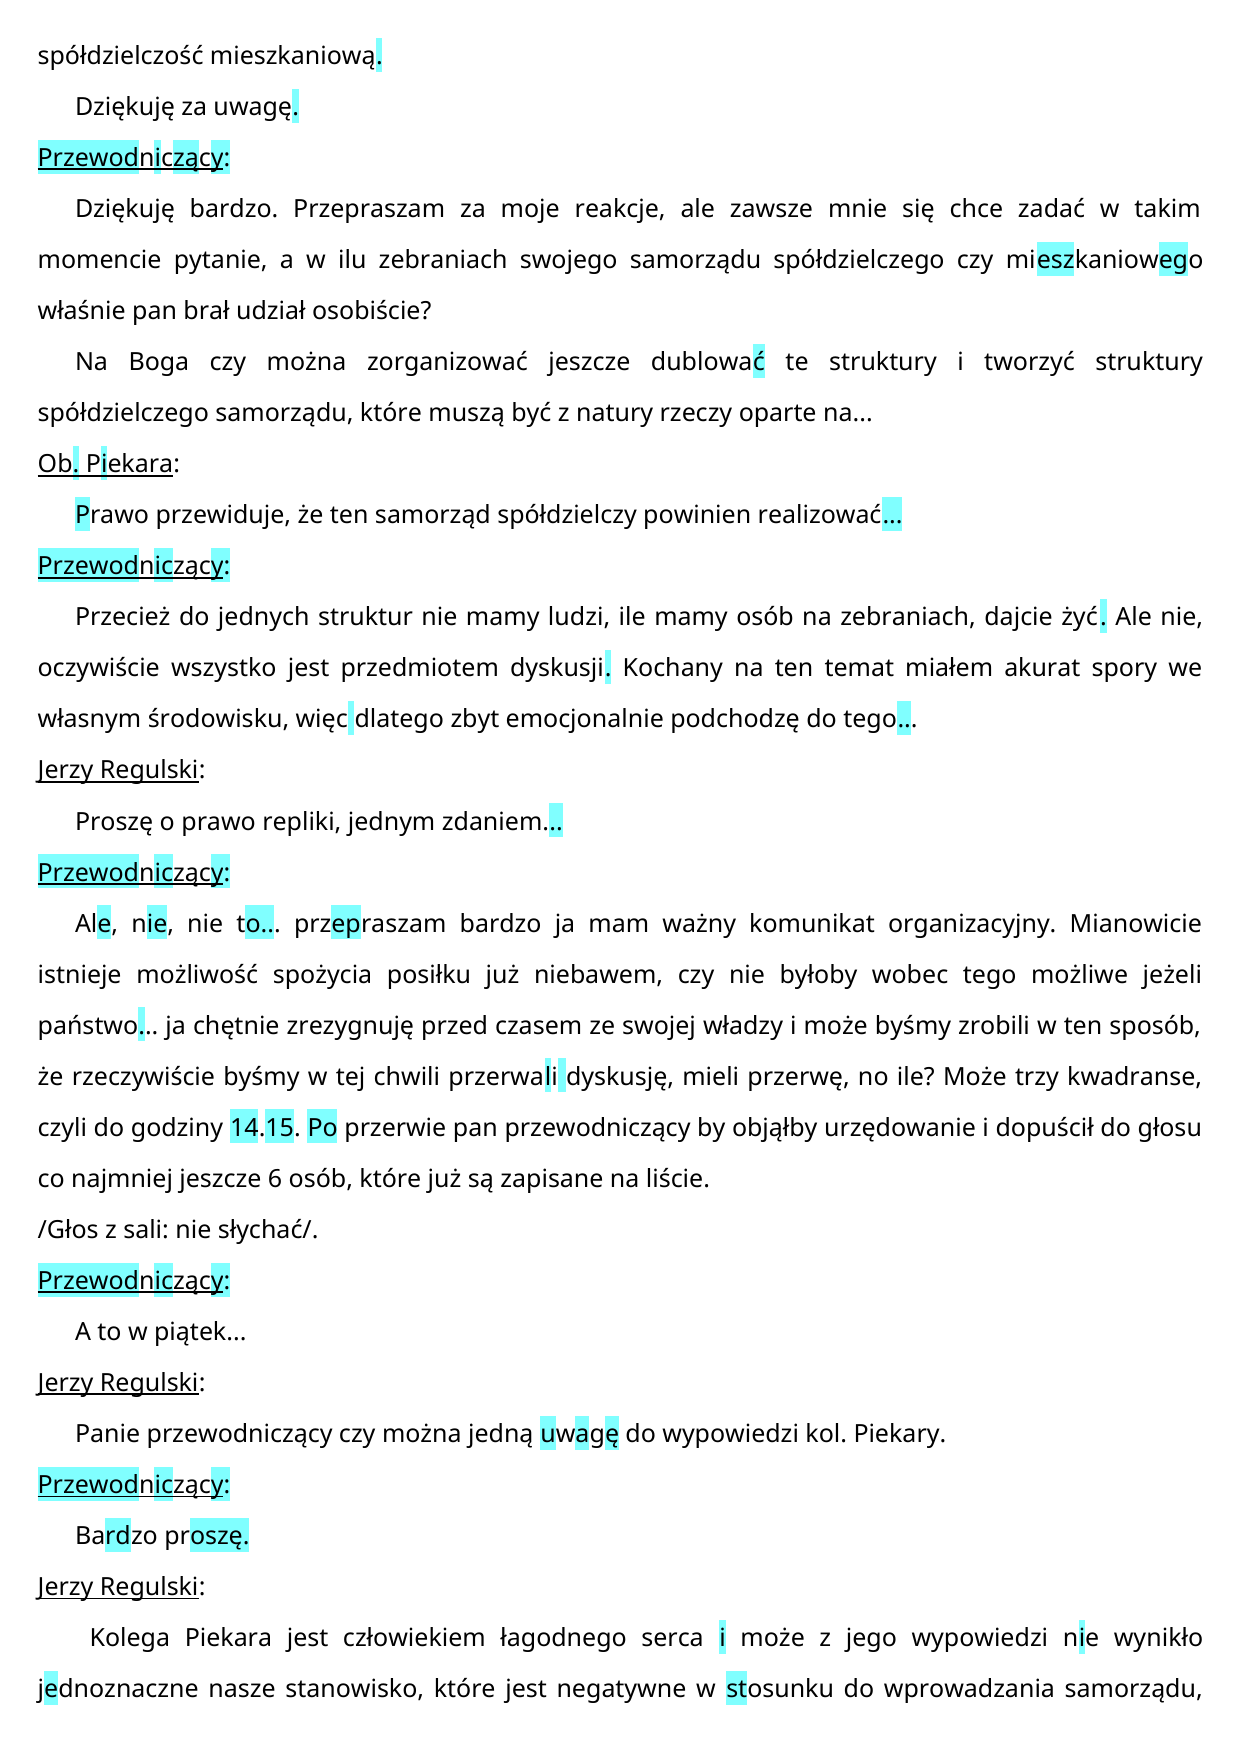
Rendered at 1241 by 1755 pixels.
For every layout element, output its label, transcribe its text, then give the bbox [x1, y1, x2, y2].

text Jerzy Regulski: [37, 752, 1203, 786]
text Prawo przewiduje, że ten samorząd spółdzielczy powinien realizować... [37, 497, 1203, 531]
text Ob. Piekara: [37, 446, 1203, 480]
text Przewodniczący: [37, 548, 1203, 582]
text Dziękuję za uwagę. [37, 88, 1203, 123]
text Przewodniczący: [37, 139, 1203, 174]
text Przewodniczący: [37, 1262, 1203, 1297]
text spółdzielczość mieszkaniową. [37, 37, 1203, 72]
text Proszę o prawo repliki, jednym zdaniem... [37, 803, 1203, 837]
text Kolega Piekara jest człowiekiem łagodnego serca i może z jego wypowiedzi nie wynikło jednoznaczne nasze stanowisko, które jest negatywne w stosunku do wprowadzania samorządu, [37, 1620, 1203, 1705]
text Panie przewodniczący czy można jedną uwagę do wypowiedzi kol. Piekary. [37, 1416, 1203, 1450]
text Przewodniczący: [37, 1467, 1203, 1501]
text Na Boga czy można zorganizować jeszcze dublować te struktury i tworzyć struktury spółdzielczego samorządu, które muszą być z natury rzeczy oparte na... [37, 344, 1203, 429]
text Bardzo proszę. [37, 1518, 1203, 1552]
text Ale, nie, nie to... przepraszam bardzo ja mam ważny komunikat organizacyjny. Mianowicie istnieje możliwość spożycia posiłku już niebawem, czy nie byłoby wobec tego możliwe jeżeli państwo... ja chętnie zrezygnuję przed czasem ze swojej władzy i może byśmy zrobili w ten sposób, że rzeczywiście byśmy w tej chwili przerwali dyskusję, mieli przerwę, no ile? Może trzy kwadranse, czyli do godziny 14.15. Po przerwie pan przewodniczący by objąłby urzędowanie i dopuścił do głosu co najmniej jeszcze 6 osób, które już są zapisane na liście. [37, 905, 1203, 1194]
text /Głos z sali: nie słychać/. [37, 1211, 1203, 1246]
text Jerzy Regulski: [37, 1364, 1203, 1399]
text Jerzy Regulski: [37, 1569, 1203, 1603]
text Dziękuję bardzo. Przepraszam za moje reakcje, ale zawsze mnie się chce zadać w takim momencie pytanie, a w ilu zebraniach swojego samorządu spółdzielczego czy mieszkaniowego właśnie pan brał udział osobiście? [37, 191, 1203, 327]
text A to w piątek... [37, 1313, 1203, 1348]
text Przecież do jednych struktur nie mamy ludzi, ile mamy osób na zebraniach, dajcie żyć. Ale nie, oczywiście wszystko jest przedmiotem dyskusji. Kochany na ten temat miałem akurat spory we własnym środowisku, więc dlatego zbyt emocjonalnie podchodzę do tego... [37, 599, 1203, 735]
text Przewodniczący: [37, 854, 1203, 888]
